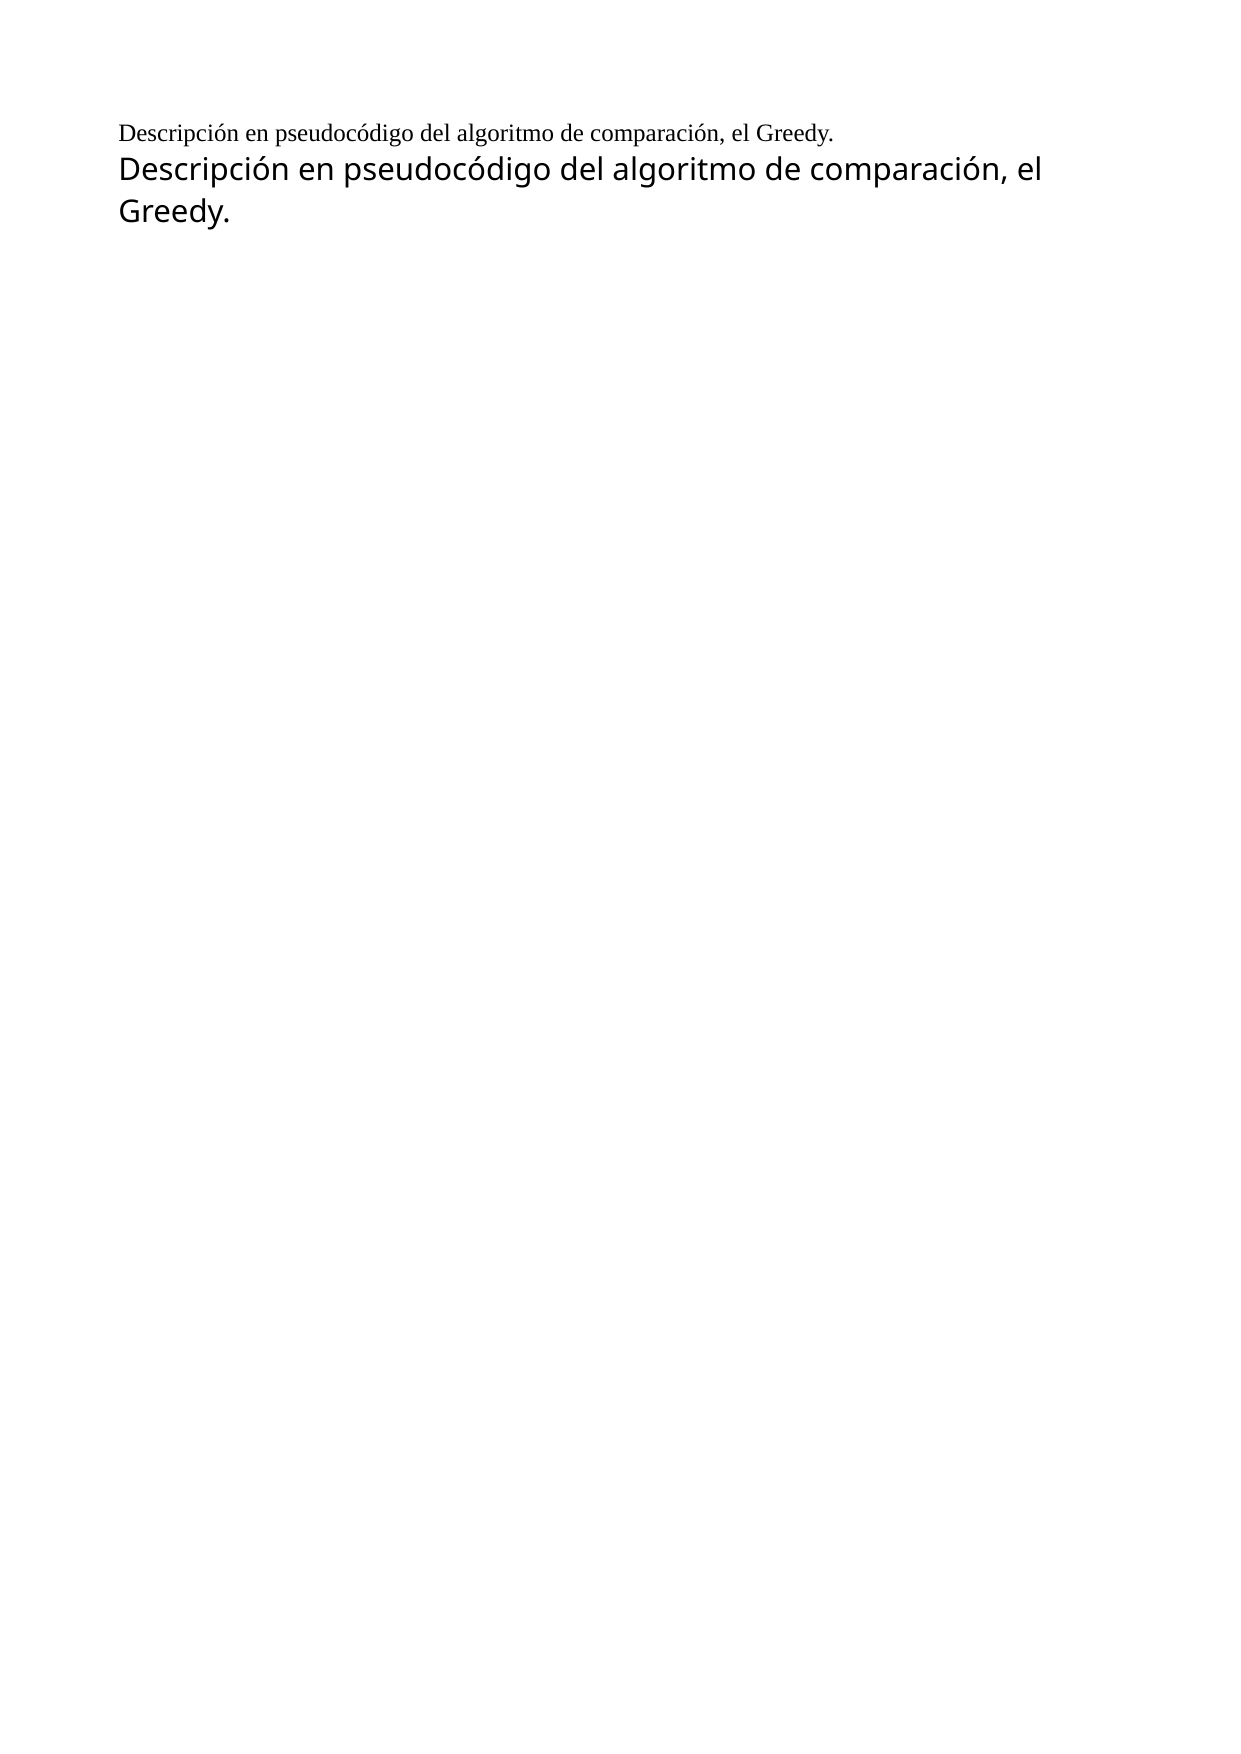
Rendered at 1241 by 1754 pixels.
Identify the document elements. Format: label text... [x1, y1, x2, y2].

text Descripción en pseudocódigo del algoritmo de comparación, el Greedy. [118, 147, 1122, 232]
text Descripción en pseudocódigo del algoritmo de comparación, el Greedy. [118, 118, 1122, 147]
